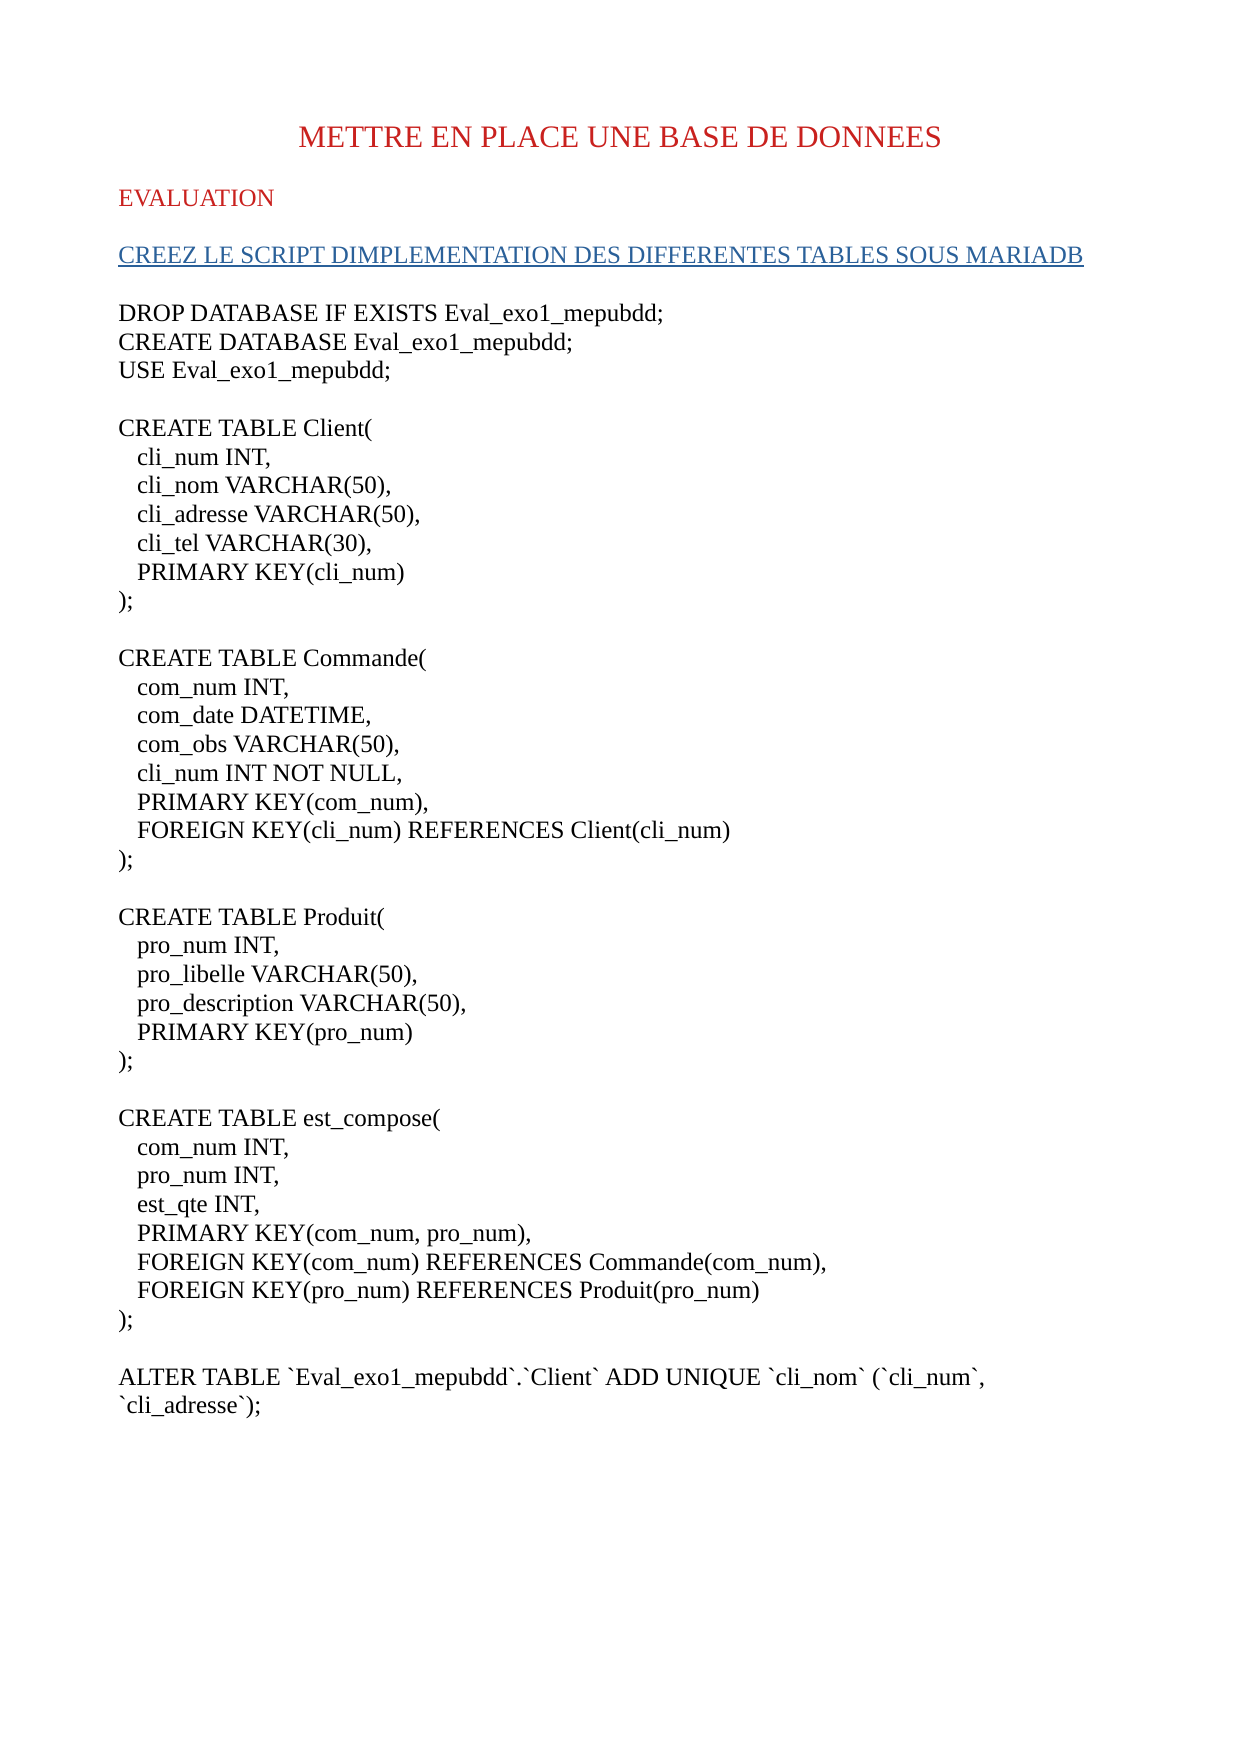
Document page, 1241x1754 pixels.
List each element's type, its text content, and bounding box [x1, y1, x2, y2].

text cli_adresse VARCHAR(50), [118, 499, 1122, 528]
text ); [118, 844, 1122, 873]
text pro_num INT, [118, 1160, 1122, 1189]
text FOREIGN KEY(cli_num) REFERENCES Client(cli_num) [118, 815, 1122, 844]
text cli_nom VARCHAR(50), [118, 470, 1122, 499]
text FOREIGN KEY(com_num) REFERENCES Commande(com_num), [118, 1247, 1122, 1275]
text est_qte INT, [118, 1189, 1122, 1218]
text CREATE DATABASE Eval_exo1_mepubdd; [118, 327, 1122, 355]
text ); [118, 1304, 1122, 1333]
text PRIMARY KEY(cli_num) [118, 557, 1122, 585]
text EVALUATION [118, 183, 1122, 212]
text CREATE TABLE Client( [118, 413, 1122, 442]
text DROP DATABASE IF EXISTS Eval_exo1_mepubdd; [118, 298, 1122, 327]
text CREEZ LE SCRIPT DIMPLEMENTATION DES DIFFERENTES TABLES SOUS MARIADB [118, 240, 1122, 269]
text ); [118, 1045, 1122, 1074]
text CREATE TABLE Produit( [118, 902, 1122, 930]
text PRIMARY KEY(com_num), [118, 787, 1122, 815]
text cli_num INT NOT NULL, [118, 758, 1122, 787]
text com_obs VARCHAR(50), [118, 729, 1122, 758]
text cli_num INT, [118, 442, 1122, 470]
text pro_num INT, [118, 930, 1122, 959]
text METTRE EN PLACE UNE BASE DE DONNEES [118, 118, 1122, 154]
text PRIMARY KEY(com_num, pro_num), [118, 1218, 1122, 1247]
text ); [118, 585, 1122, 614]
text com_num INT, [118, 672, 1122, 700]
text FOREIGN KEY(pro_num) REFERENCES Produit(pro_num) [118, 1275, 1122, 1304]
text com_date DATETIME, [118, 700, 1122, 729]
text CREATE TABLE est_compose( [118, 1103, 1122, 1132]
text CREATE TABLE Commande( [118, 643, 1122, 672]
text USE Eval_exo1_mepubdd; [118, 355, 1122, 384]
text ALTER TABLE `Eval_exo1_mepubdd`.`Client` ADD UNIQUE `cli_nom` (`cli_num`, `cli_adresse`); [118, 1362, 1122, 1419]
text PRIMARY KEY(pro_num) [118, 1017, 1122, 1045]
text com_num INT, [118, 1132, 1122, 1160]
text cli_tel VARCHAR(30), [118, 528, 1122, 557]
text pro_description VARCHAR(50), [118, 988, 1122, 1017]
text pro_libelle VARCHAR(50), [118, 959, 1122, 988]
